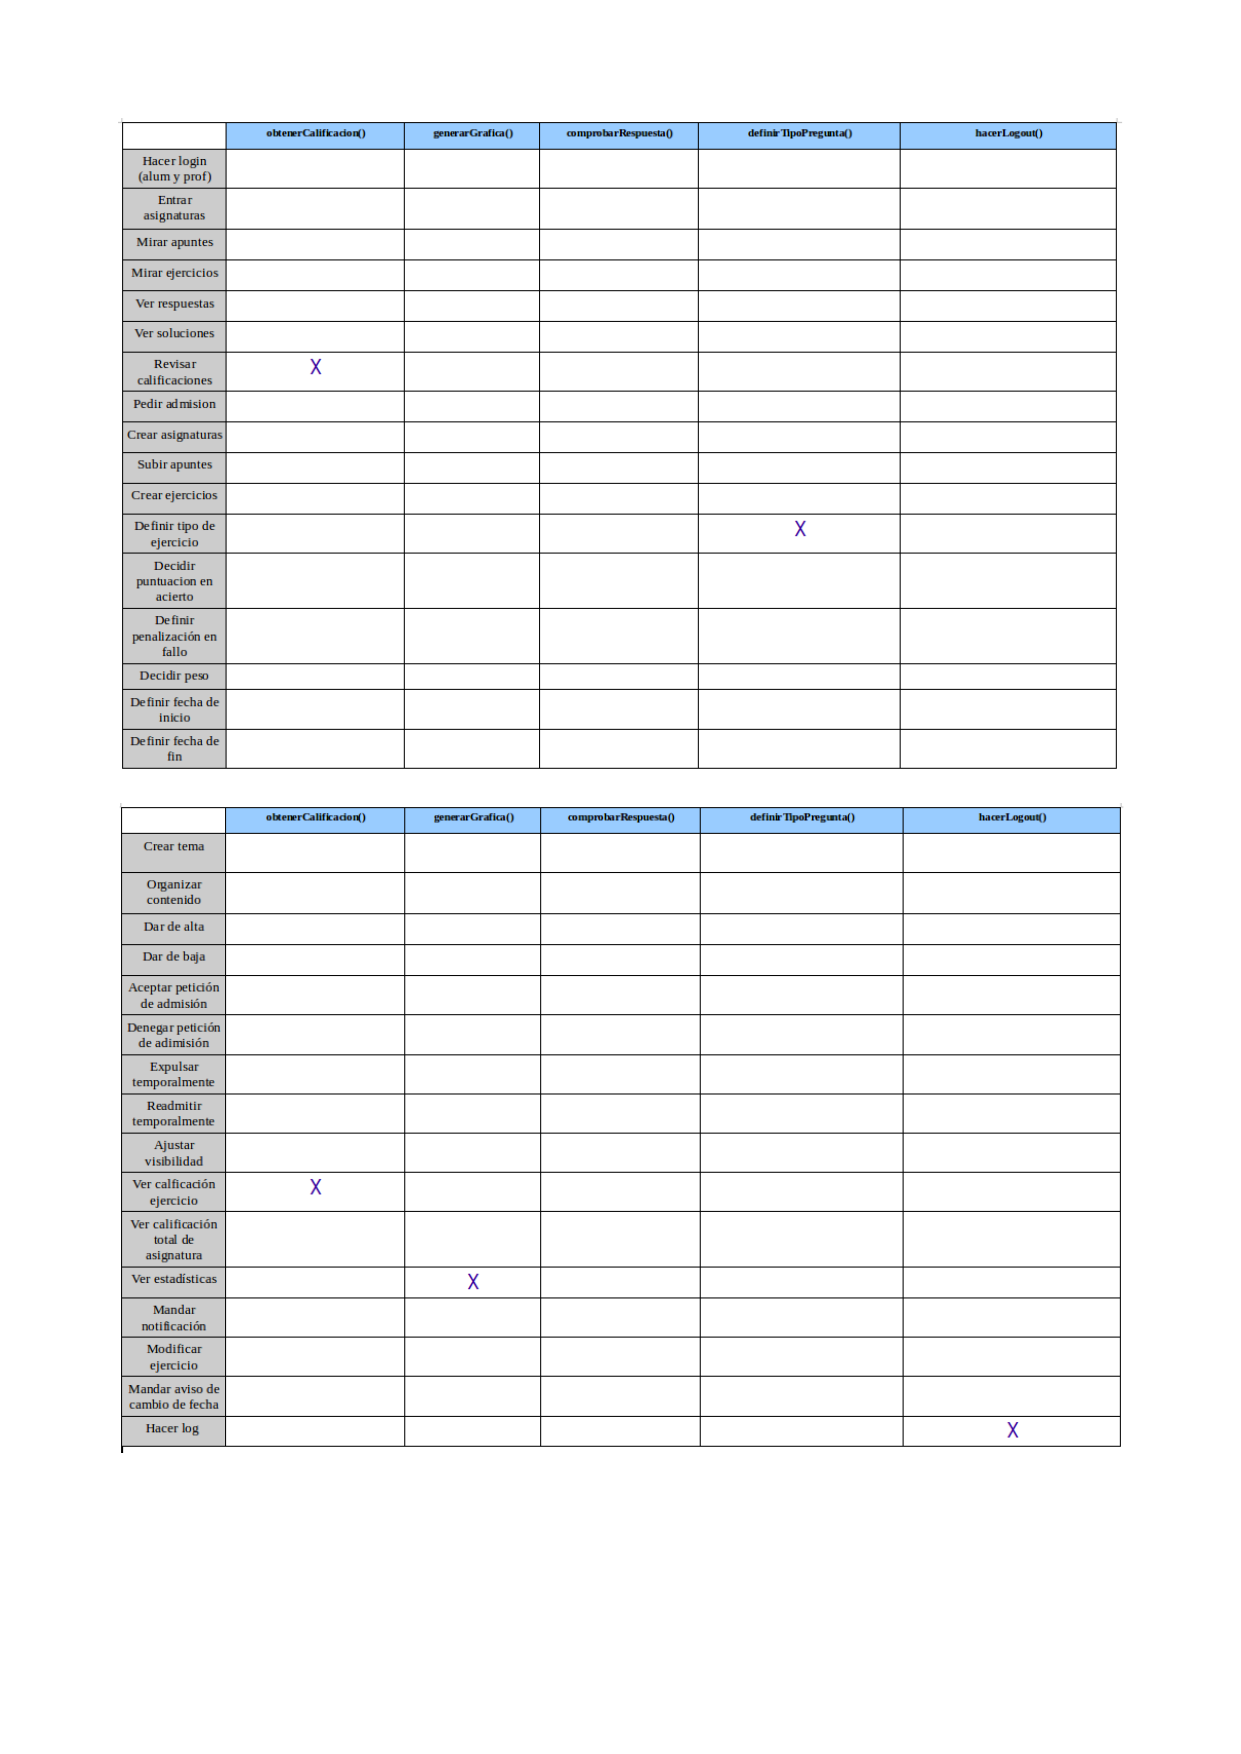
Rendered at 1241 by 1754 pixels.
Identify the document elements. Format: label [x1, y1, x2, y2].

picture [118, 118, 1123, 776]
picture [119, 803, 1124, 1453]
